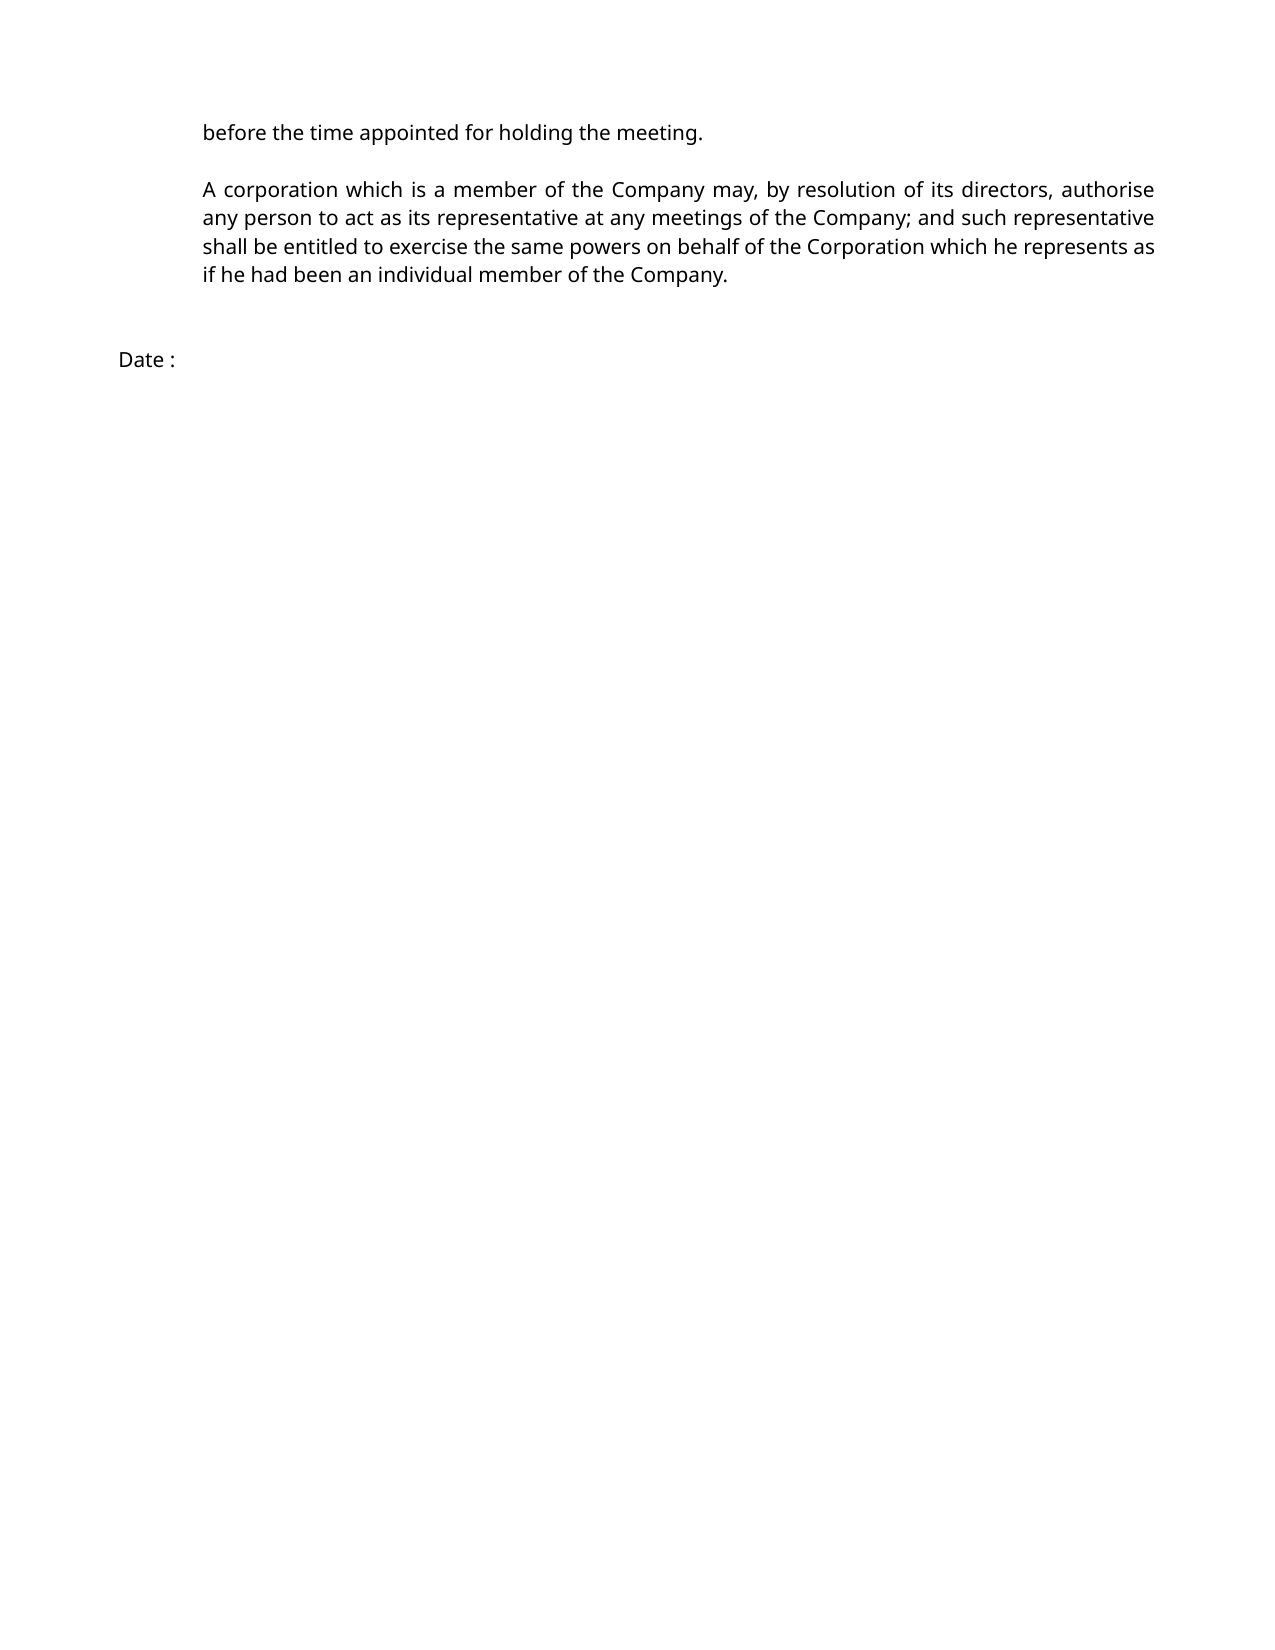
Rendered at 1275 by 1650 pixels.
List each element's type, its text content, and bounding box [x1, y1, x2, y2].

text A corporation which is a member of the Company may, by resolution of its directors, authorise any person to act as its representative at any meetings of the Company; and such representative shall be entitled to exercise the same powers on behalf of the Corporation which he represents as if he had been an individual member of the Company. [117, 175, 1157, 289]
text before the time appointed for holding the meeting. [117, 118, 1157, 147]
text Date : <get_datenow()> [118, 346, 1157, 374]
